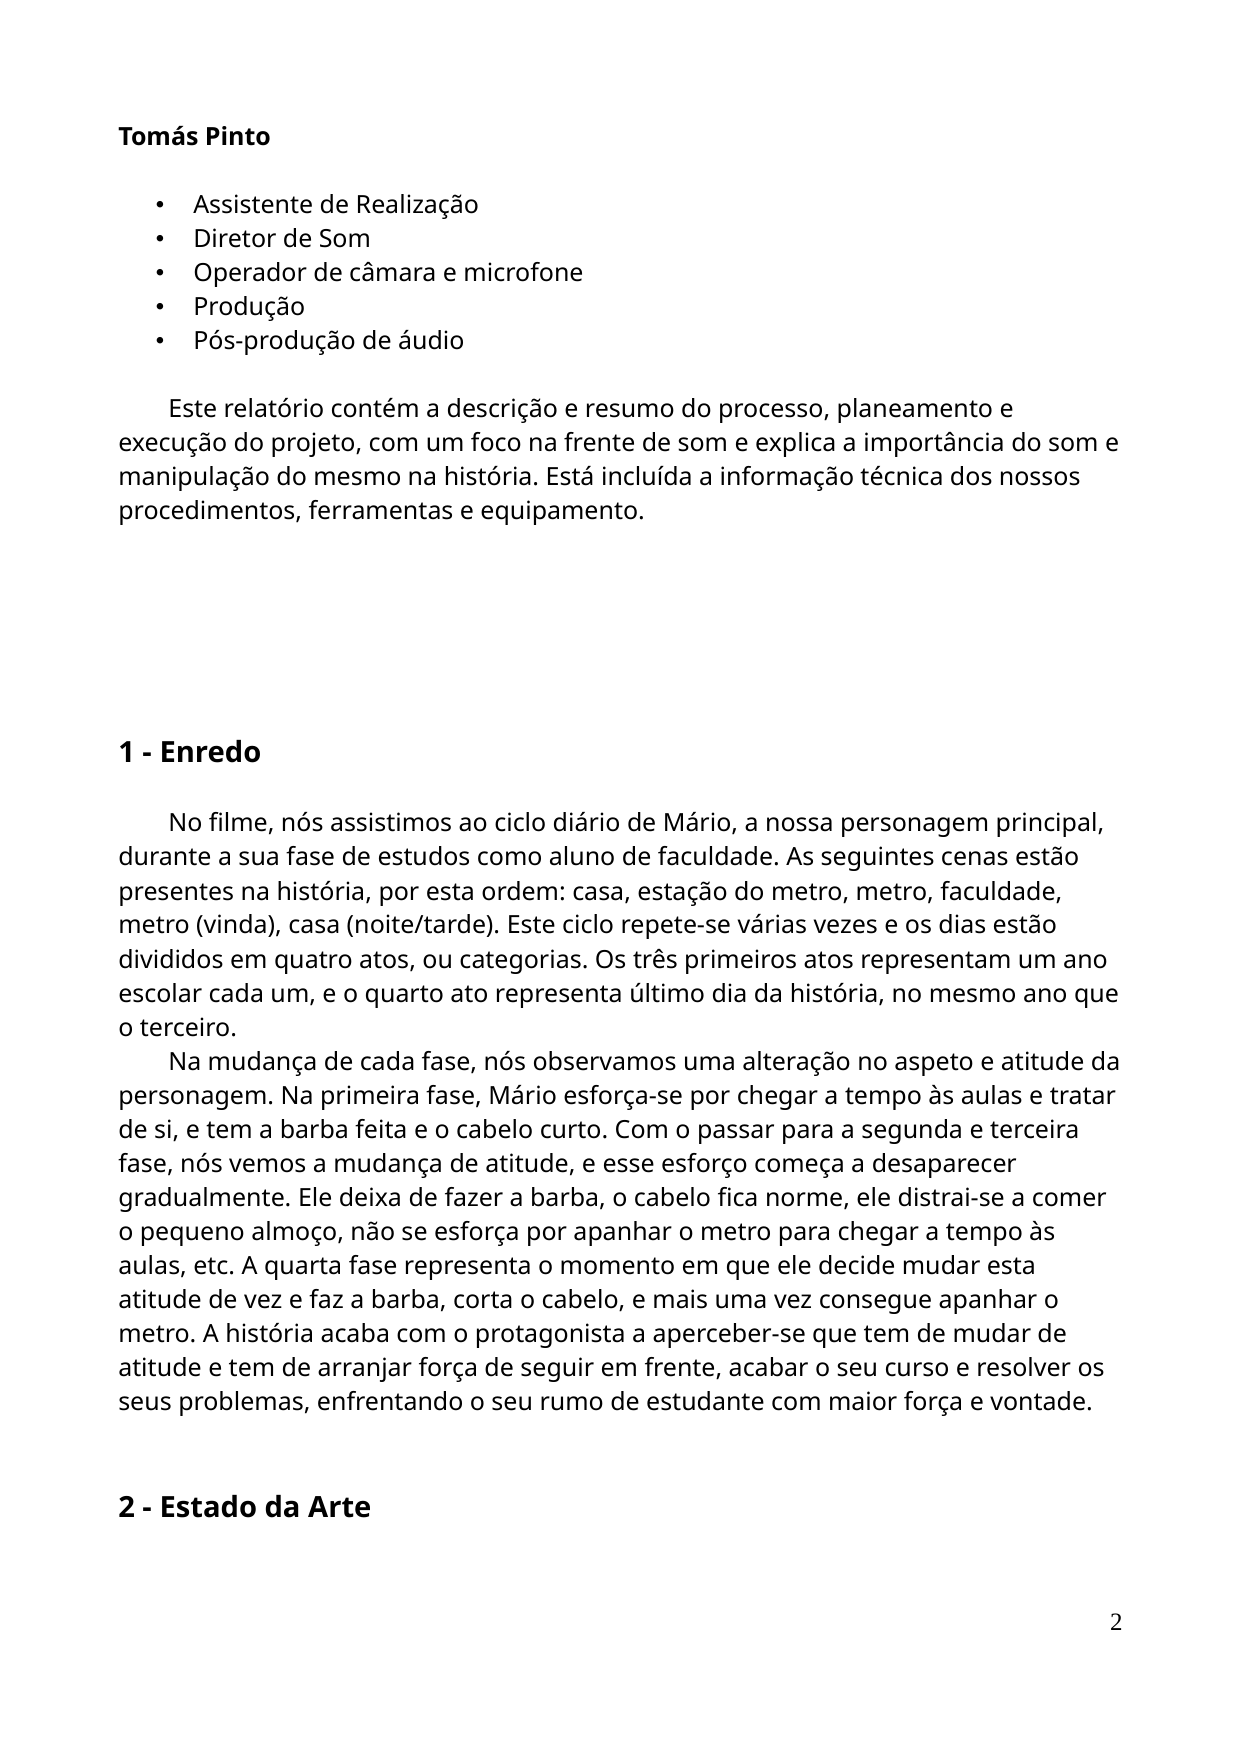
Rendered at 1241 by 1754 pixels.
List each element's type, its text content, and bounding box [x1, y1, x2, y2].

text Na mudança de cada fase, nós observamos uma alteração no aspeto e atitude da personagem. Na primeira fase, Mário esforça-se por chegar a tempo às aulas e tratar de si, e tem a barba feita e o cabelo curto. Com o passar para a segunda e terceira fase, nós vemos a mudança de atitude, e esse esforço começa a desaparecer gradualmente. Ele deixa de fazer a barba, o cabelo fica norme, ele distrai-se a comer o pequeno almoço, não se esforça por apanhar o metro para chegar a tempo às aulas, etc. A quarta fase representa o momento em que ele decide mudar esta atitude de vez e faz a barba, corta o cabelo, e mais uma vez consegue apanhar o metro. A história acaba com o protagonista a aperceber-se que tem de mudar de atitude e tem de arranjar força de seguir em frente, acabar o seu curso e resolver os seus problemas, enfrentando o seu rumo de estudante com maior força e vontade. [118, 1043, 1122, 1418]
text Tomás Pinto [118, 118, 1122, 152]
list Produção [156, 288, 1122, 322]
text Este relatório contém a descrição e resumo do processo, planeamento e execução do projeto, com um foco na frente de som e explica a importância do som e manipulação do mesmo na história. Está incluída a informação técnica dos nossos procedimentos, ferramentas e equipamento. [118, 391, 1122, 527]
text No filme, nós assistimos ao ciclo diário de Mário, a nossa personagem principal, durante a sua fase de estudos como aluno de faculdade. As seguintes cenas estão presentes na história, por esta ordem: casa, estação do metro, metro, faculdade, metro (vinda), casa (noite/tarde). Este ciclo repete-se várias vezes e os dias estão divididos em quatro atos, ou categorias. Os três primeiros atos representam um ano escolar cada um, e o quarto ato representa último dia da história, no mesmo ano que o terceiro. [118, 805, 1122, 1043]
list Operador de câmara e microfone [156, 254, 1122, 288]
list Assistente de Realização [156, 186, 1122, 220]
text 2 - Estado da Arte [118, 1486, 1122, 1526]
list Pós-produção de áudio [156, 322, 1122, 357]
text 1 - Enredo [118, 731, 1122, 771]
list Diretor de Som [156, 220, 1122, 254]
